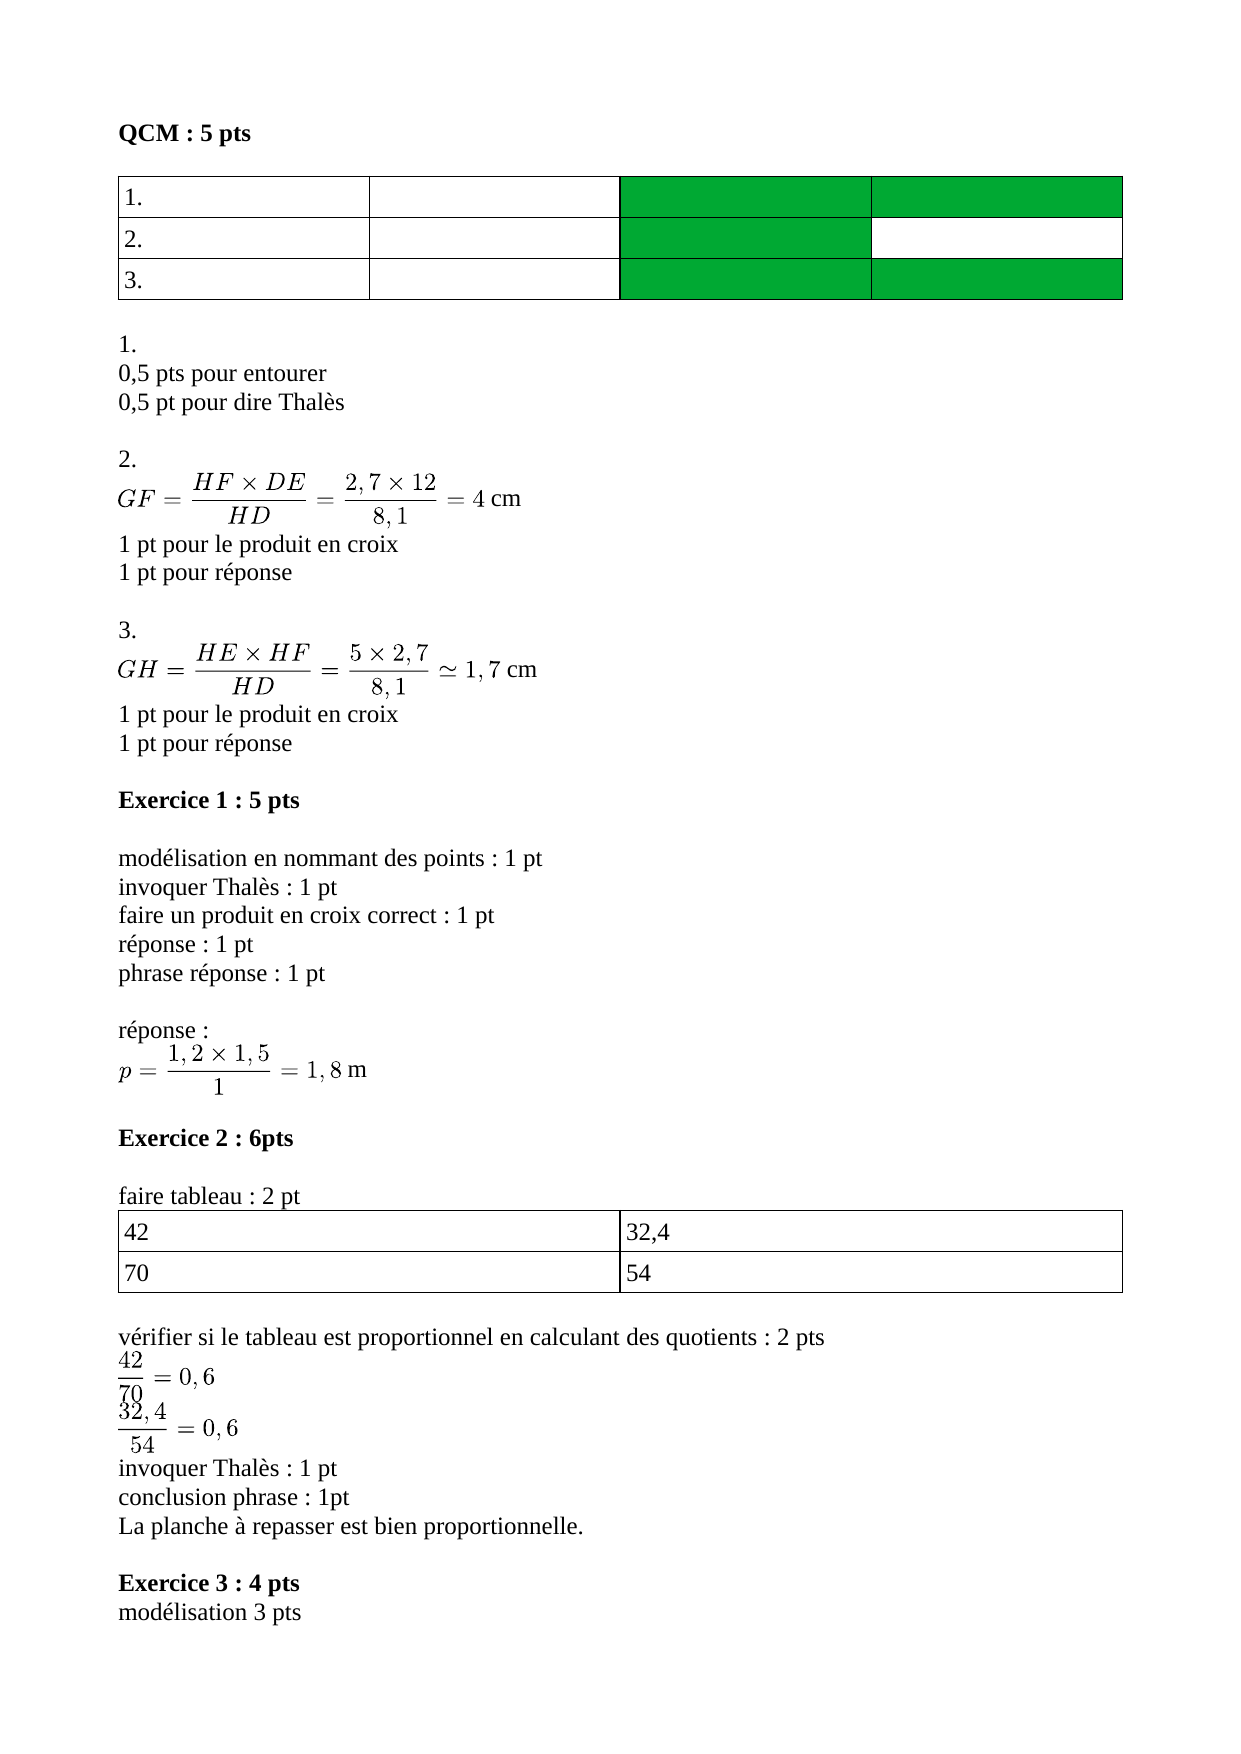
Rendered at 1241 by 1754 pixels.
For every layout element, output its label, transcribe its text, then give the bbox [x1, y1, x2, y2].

text faire tableau : 2 pt [118, 1181, 1122, 1210]
table_cell [621, 218, 871, 258]
table_header [872, 177, 1122, 217]
text 1. [118, 329, 1122, 358]
text cm [389, 473, 1122, 529]
table_header [370, 177, 619, 217]
table_cell [621, 259, 871, 299]
text réponse : [118, 1016, 1122, 1044]
text 2. [118, 444, 1122, 473]
text 3. [118, 615, 1122, 644]
table_cell [872, 259, 1122, 299]
table_cell [872, 218, 1122, 258]
text 1 pt pour réponse [118, 728, 1122, 757]
text Exercice 3 : 4 pts [118, 1568, 1122, 1597]
text La planche à repasser est bien proportionnelle. [118, 1511, 1122, 1539]
text 1 pt pour le produit en croix [118, 529, 1122, 557]
text réponse : 1 pt [118, 929, 1122, 958]
text 1 pt pour réponse [118, 557, 1122, 586]
text modélisation en nommant des points : 1 pt [118, 843, 1122, 872]
text faire un produit en croix correct : 1 pt [118, 901, 1122, 929]
table_cell 70 [119, 1252, 619, 1292]
text cm [388, 644, 1122, 699]
text 0,5 pt pour dire Thalès [118, 387, 1122, 415]
text 1 pt pour le produit en croix [118, 699, 1122, 728]
text vérifier si le tableau est proportionnel en calculant des quotients : 2 pts [118, 1322, 1122, 1351]
text QCM : 5 pts [118, 118, 1122, 147]
table_cell 2. [119, 218, 369, 258]
table_header [621, 177, 871, 217]
text phrase réponse : 1 pt [118, 958, 1122, 987]
text invoquer Thalès : 1 pt [118, 872, 1122, 901]
table_header 1. [119, 177, 369, 217]
table_header 32,4 [621, 1211, 1122, 1251]
text conclusion phrase : 1pt [118, 1482, 1122, 1511]
table_cell 54 [621, 1252, 1122, 1292]
text Exercice 2 : 6pts [118, 1123, 1122, 1152]
text m [224, 1044, 1122, 1095]
table_header 42 [119, 1211, 619, 1251]
table_cell [370, 259, 619, 299]
table_cell [370, 218, 619, 258]
text 0,5 pts pour entourer [118, 358, 1122, 387]
table_cell 3. [119, 259, 369, 299]
text invoquer Thalès : 1 pt [118, 1453, 1122, 1482]
text modélisation 3 pts [118, 1597, 1122, 1626]
text Exercice 1 : 5 pts [118, 786, 1122, 814]
